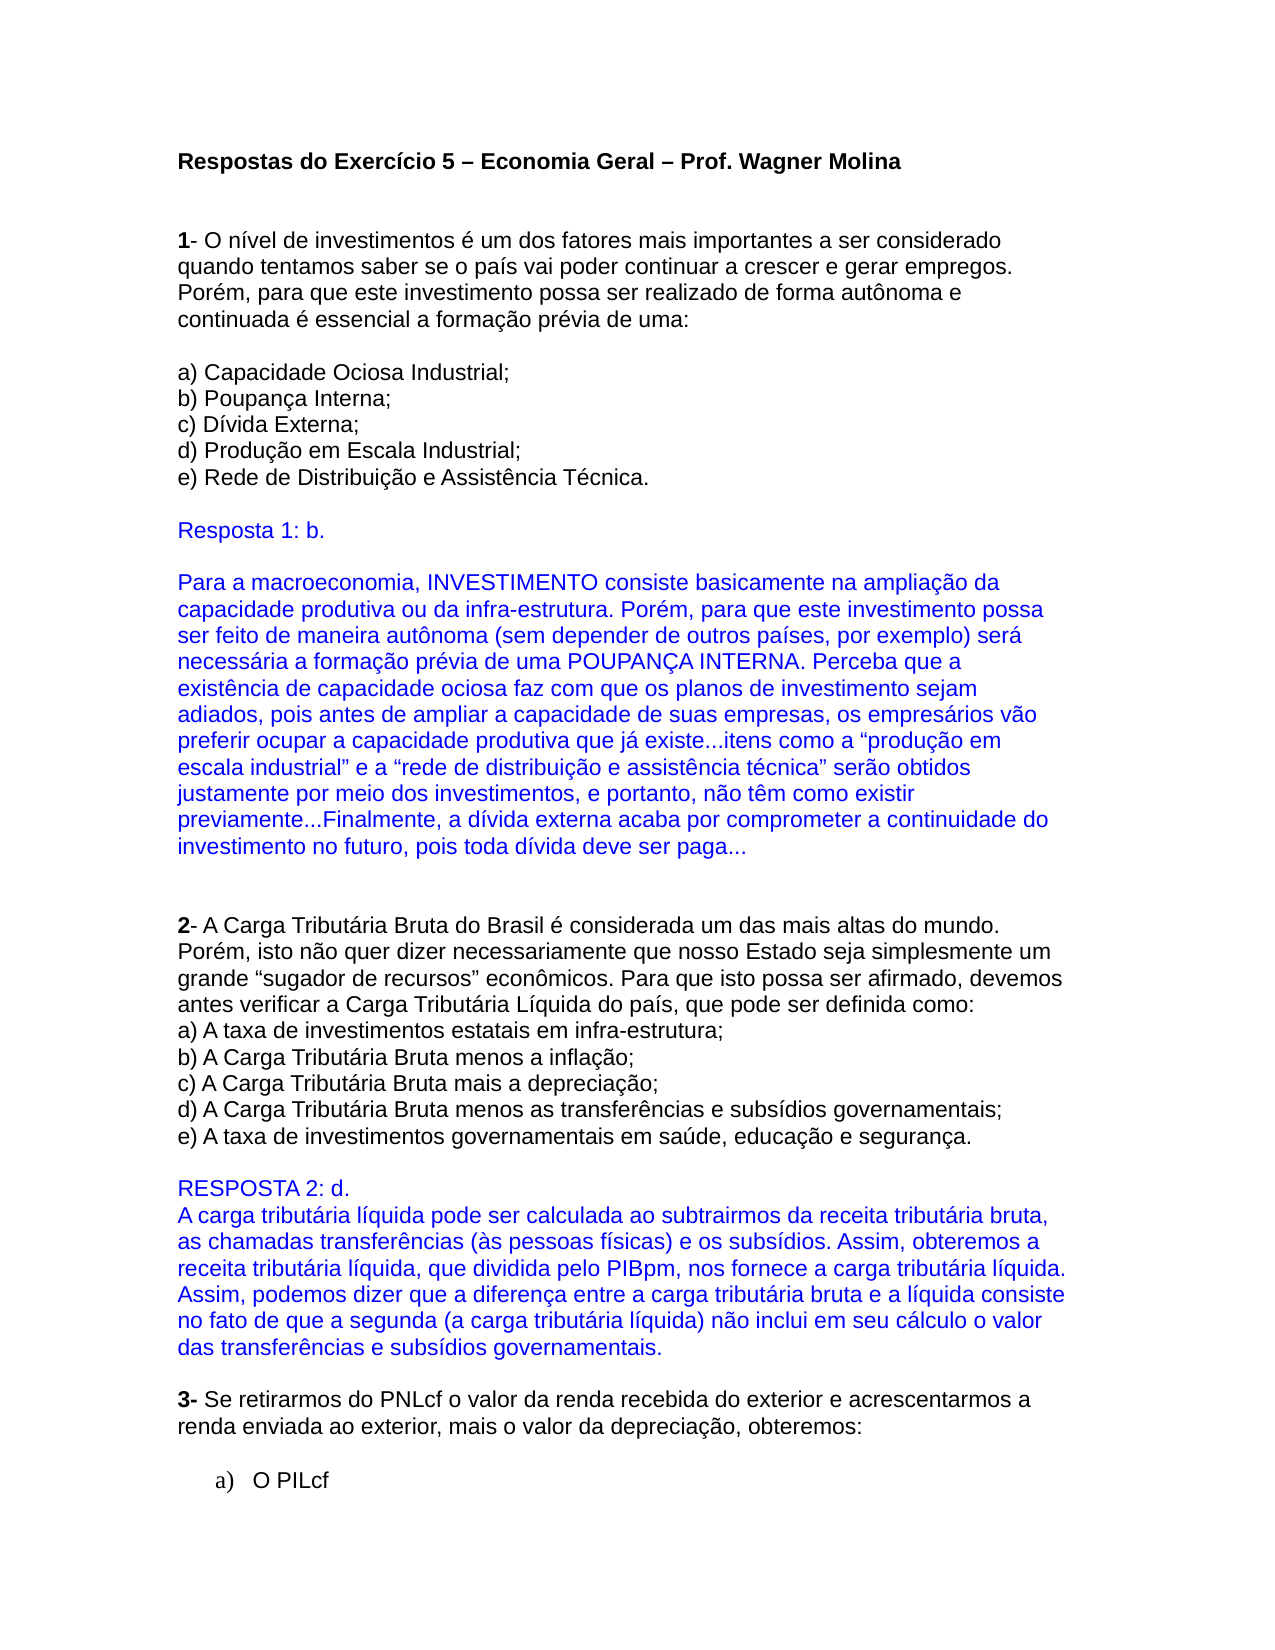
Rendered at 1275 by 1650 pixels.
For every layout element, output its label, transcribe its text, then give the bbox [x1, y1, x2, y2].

text d) A Carga Tributária Bruta menos as transferências e subsídios governamentais; [177, 1096, 1069, 1123]
list O PILcf [215, 1465, 1069, 1494]
text a) Capacidade Ociosa Industrial; [177, 358, 1069, 385]
text b) A Carga Tributária Bruta menos a inflação; [177, 1044, 1069, 1070]
text a) A taxa de investimentos estatais em infra-estrutura; [177, 1017, 1069, 1044]
text 3- Se retirarmos do PNLcf o valor da renda recebida do exterior e acrescentarmos a renda enviada ao exterior, mais o valor da depreciação, obteremos: [177, 1386, 1069, 1439]
text e) Rede de Distribuição e Assistência Técnica. [177, 464, 1069, 490]
text 2- A Carga Tributária Bruta do Brasil é considerada um das mais altas do mundo. Porém, isto não quer dizer necessariamente que nosso Estado seja simplesmente um grande “sugador de recursos” econômicos. Para que isto possa ser afirmado, devemos antes verificar a Carga Tributária Líquida do país, que pode ser definida como: [177, 912, 1069, 1017]
text A carga tributária líquida pode ser calculada ao subtrairmos da receita tributária bruta, as chamadas transferências (às pessoas físicas) e os subsídios. Assim, obteremos a receita tributária líquida, que dividida pelo PIBpm, nos fornece a carga tributária líquida. Assim, podemos dizer que a diferença entre a carga tributária bruta e a líquida consiste no fato de que a segunda (a carga tributária líquida) não inclui em seu cálculo o valor das transferências e subsídios governamentais. [177, 1202, 1069, 1360]
text RESPOSTA 2: d. [177, 1175, 1069, 1202]
text 1- O nível de investimentos é um dos fatores mais importantes a ser considerado quando tentamos saber se o país vai poder continuar a crescer e gerar empregos. Porém, para que este investimento possa ser realizado de forma autônoma e continuada é essencial a formação prévia de uma: [177, 227, 1069, 332]
text Respostas do Exercício 5 – Economia Geral – Prof. Wagner Molina [177, 148, 1069, 174]
text c) A Carga Tributária Bruta mais a depreciação; [177, 1070, 1069, 1096]
text e) A taxa de investimentos governamentais em saúde, educação e segurança. [177, 1123, 1069, 1149]
text c) Dívida Externa; [177, 411, 1069, 437]
text b) Poupança Interna; [177, 385, 1069, 411]
text Resposta 1: b. [177, 517, 1069, 543]
text d) Produção em Escala Industrial; [177, 437, 1069, 464]
text Para a macroeconomia, INVESTIMENTO consiste basicamente na ampliação da capacidade produtiva ou da infra-estrutura. Porém, para que este investimento possa ser feito de maneira autônoma (sem depender de outros países, por exemplo) será necessária a formação prévia de uma poupança interna. Perceba que a existência de capacidade ociosa faz com que os planos de investimento sejam adiados, pois antes de ampliar a capacidade de suas empresas, os empresários vão preferir ocupar a capacidade produtiva que já existe...itens como a “produção em escala industrial” e a “rede de distribuição e assistência técnica” serão obtidos justamente por meio dos investimentos, e portanto, não têm como existir previamente...Finalmente, a dívida externa acaba por comprometer a continuidade do investimento no futuro, pois toda dívida deve ser paga... [177, 569, 1069, 859]
